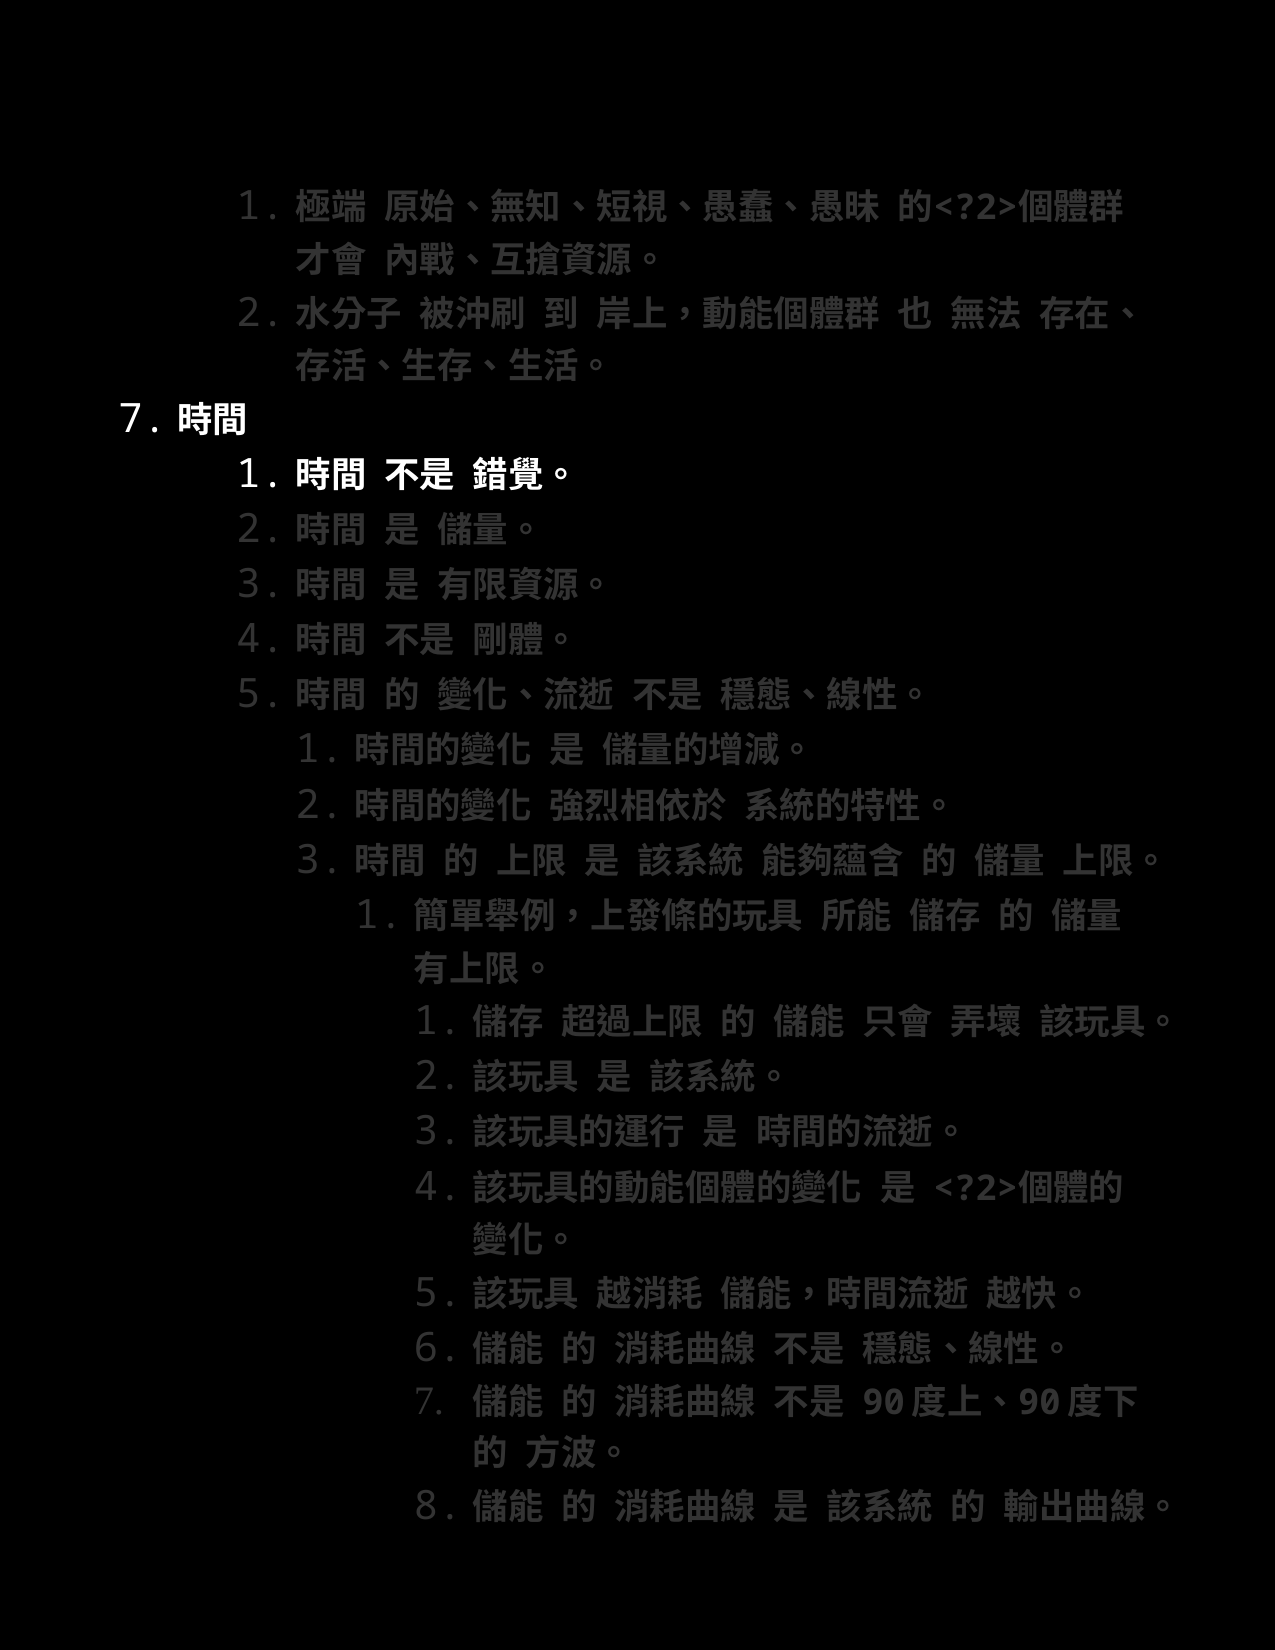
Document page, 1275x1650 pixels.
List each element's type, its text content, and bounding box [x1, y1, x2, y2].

list 儲能 的 消耗曲線 不是 90度上、90度下 的 方波。 [413, 1373, 1157, 1476]
list 儲存 超過上限 的 儲能 只會 弄壞 該玩具。 [413, 991, 1157, 1046]
list 時間 不是 錯覺。 [236, 444, 1157, 499]
list 該玩具的動能個體的變化 是 <?2>個體的變化。 [413, 1157, 1157, 1263]
list 時間 的 上限 是 該系統 能夠蘊含 的 儲量 上限。 [295, 830, 1157, 885]
list 該玩具 越消耗 儲能，時間流逝 越快。 [413, 1263, 1157, 1318]
list 時間 不是 剛體。 [236, 609, 1157, 664]
list 該玩具 是 該系統。 [413, 1046, 1157, 1102]
list 時間 是 有限資源。 [236, 554, 1157, 609]
list 時間 [118, 389, 1157, 444]
list 該玩具的運行 是 時間的流逝。 [413, 1102, 1157, 1157]
list 時間的變化 是 儲量的增減。 [295, 720, 1157, 775]
list 儲能 的 消耗曲線 是 該系統 的 輸出曲線。 [413, 1476, 1157, 1531]
list 極端 原始、無知、短視、愚蠢、愚昧 的<?2>個體群 才會 內戰、互搶資源。 [236, 176, 1157, 283]
list 時間的變化 強烈相依於 系統的特性。 [295, 775, 1157, 830]
list 時間 的 變化、流逝 不是 穩態、線性。 [236, 664, 1157, 720]
list 時間 是 儲量。 [236, 499, 1157, 554]
list 水分子 被沖刷 到 岸上，動能個體群 也 無法 存在、存活、生存、生活。 [236, 283, 1157, 389]
list 簡單舉例，上發條的玩具 所能 儲存 的 儲量 有上限。 [354, 885, 1157, 991]
list 儲能 的 消耗曲線 不是 穩態、線性。 [413, 1318, 1157, 1373]
